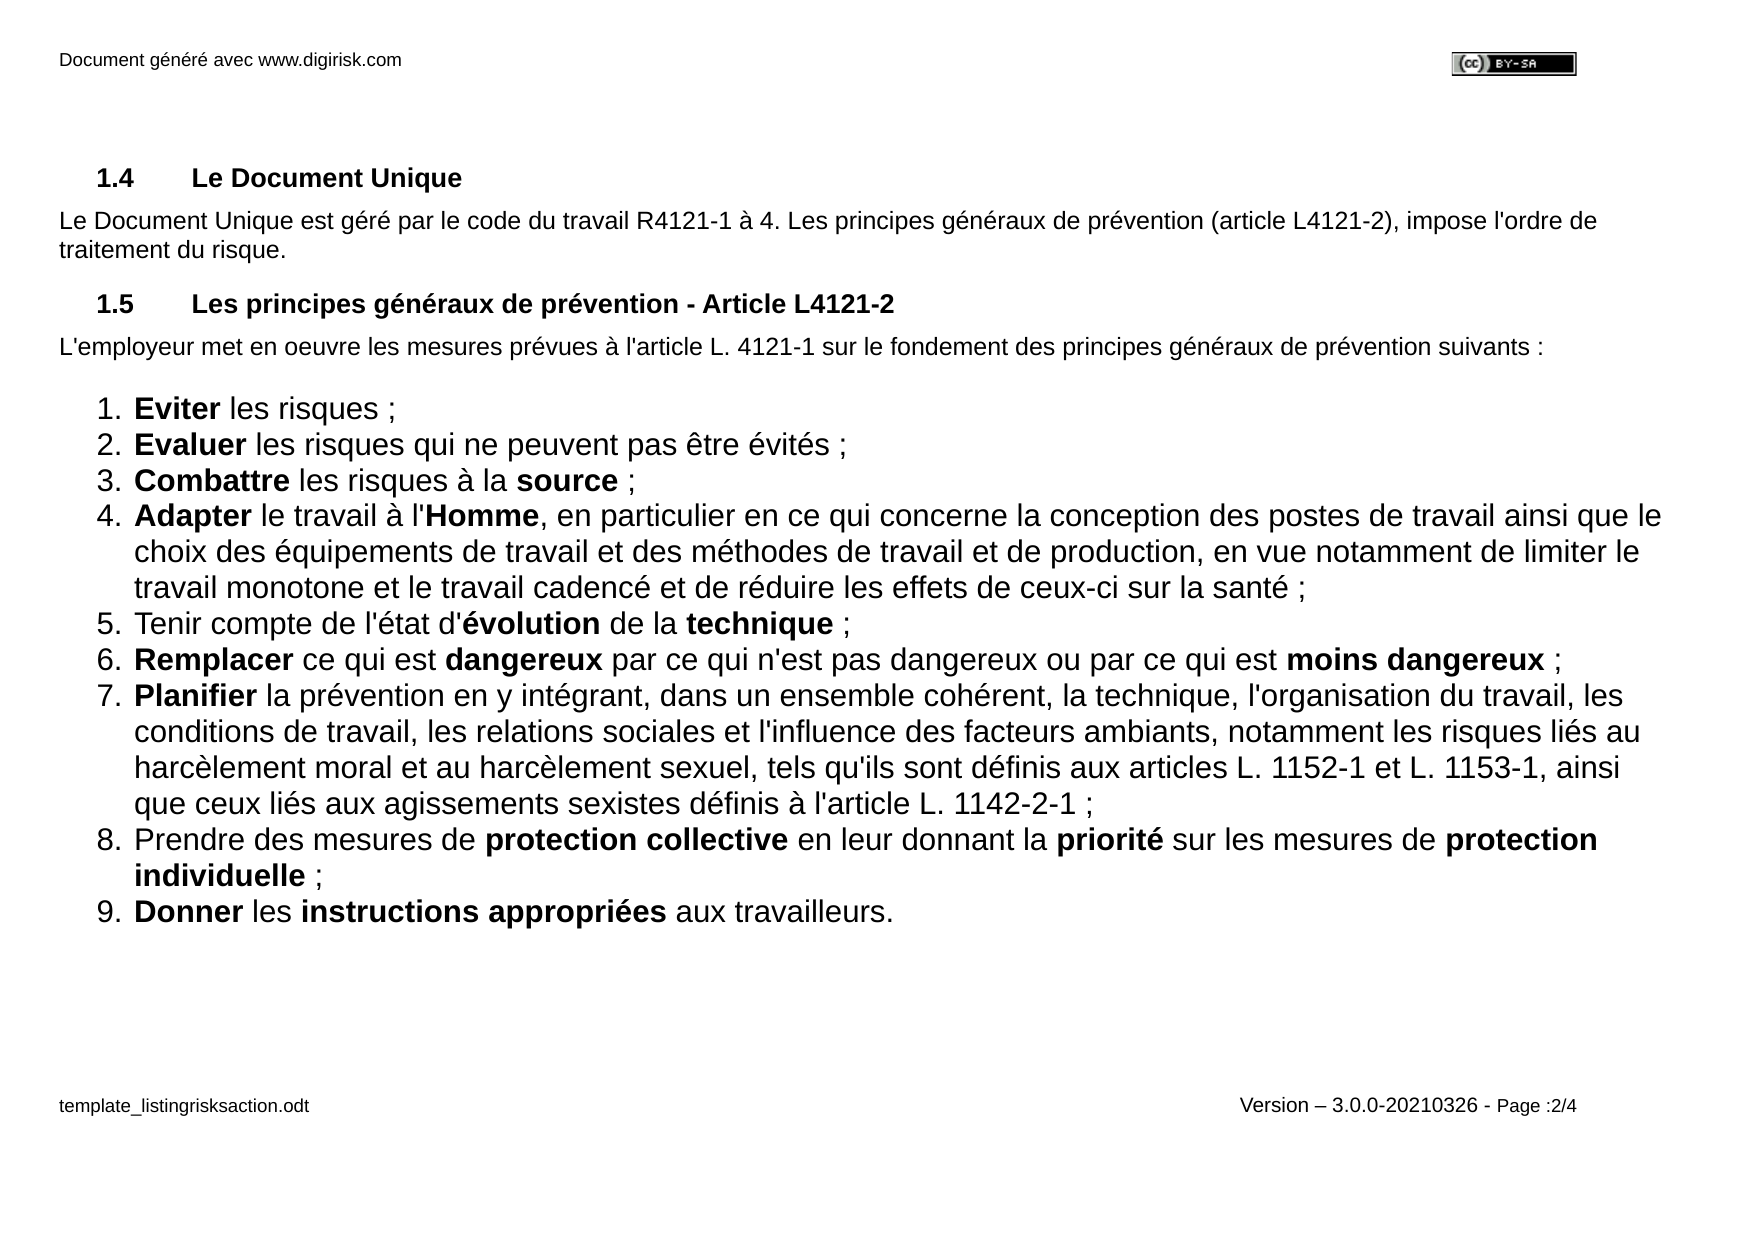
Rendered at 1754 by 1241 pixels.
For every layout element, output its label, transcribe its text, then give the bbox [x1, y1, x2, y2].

list Evaluer les risques qui ne peuvent pas être évités ; [96, 426, 1671, 462]
picture [1451, 52, 1577, 76]
list Planifier la prévention en y intégrant, dans un ensemble cohérent, la technique, l'organisation du travail, les conditions de travail, les relations sociales et l'influence des facteurs ambiants, notamment les risques liés au harcèlement moral et au harcèlement sexuel, tels qu'ils sont définis aux articles L. 1152-1 et L. 1153-1, ainsi que ceux liés aux agissements sexistes définis à l'article L. 1142-2-1 ; [96, 677, 1671, 821]
subtitle Les principes généraux de prévention - Article L4121-2 [88, 288, 1671, 320]
list Adapter le travail à l'Homme, en particulier en ce qui concerne la conception des postes de travail ainsi que le choix des équipements de travail et des méthodes de travail et de production, en vue notamment de limiter le travail monotone et le travail cadencé et de réduire les effets de ceux-ci sur la santé ; [96, 497, 1671, 605]
list Prendre des mesures de protection collective en leur donnant la priorité sur les mesures de protection individuelle ; [96, 821, 1671, 893]
list Eviter les risques ; [96, 390, 1671, 426]
subtitle Le Document Unique [88, 162, 1671, 193]
list Combattre les risques à la source ; [96, 462, 1671, 497]
list Donner les instructions appropriées aux travailleurs. [96, 893, 1671, 929]
text L'employeur met en oeuvre les mesures prévues à l'article L. 4121-1 sur le fondement des principes généraux de prévention suivants : [59, 332, 1671, 361]
list Remplacer ce qui est dangereux par ce qui n'est pas dangereux ou par ce qui est moins dangereux ; [96, 641, 1671, 677]
text Le Document Unique est géré par le code du travail R4121-1 à 4. Les principes généraux de prévention (article L4121-2), impose l'ordre de traitement du risque. [59, 206, 1671, 263]
list Tenir compte de l'état d'évolution de la technique ; [96, 605, 1671, 641]
